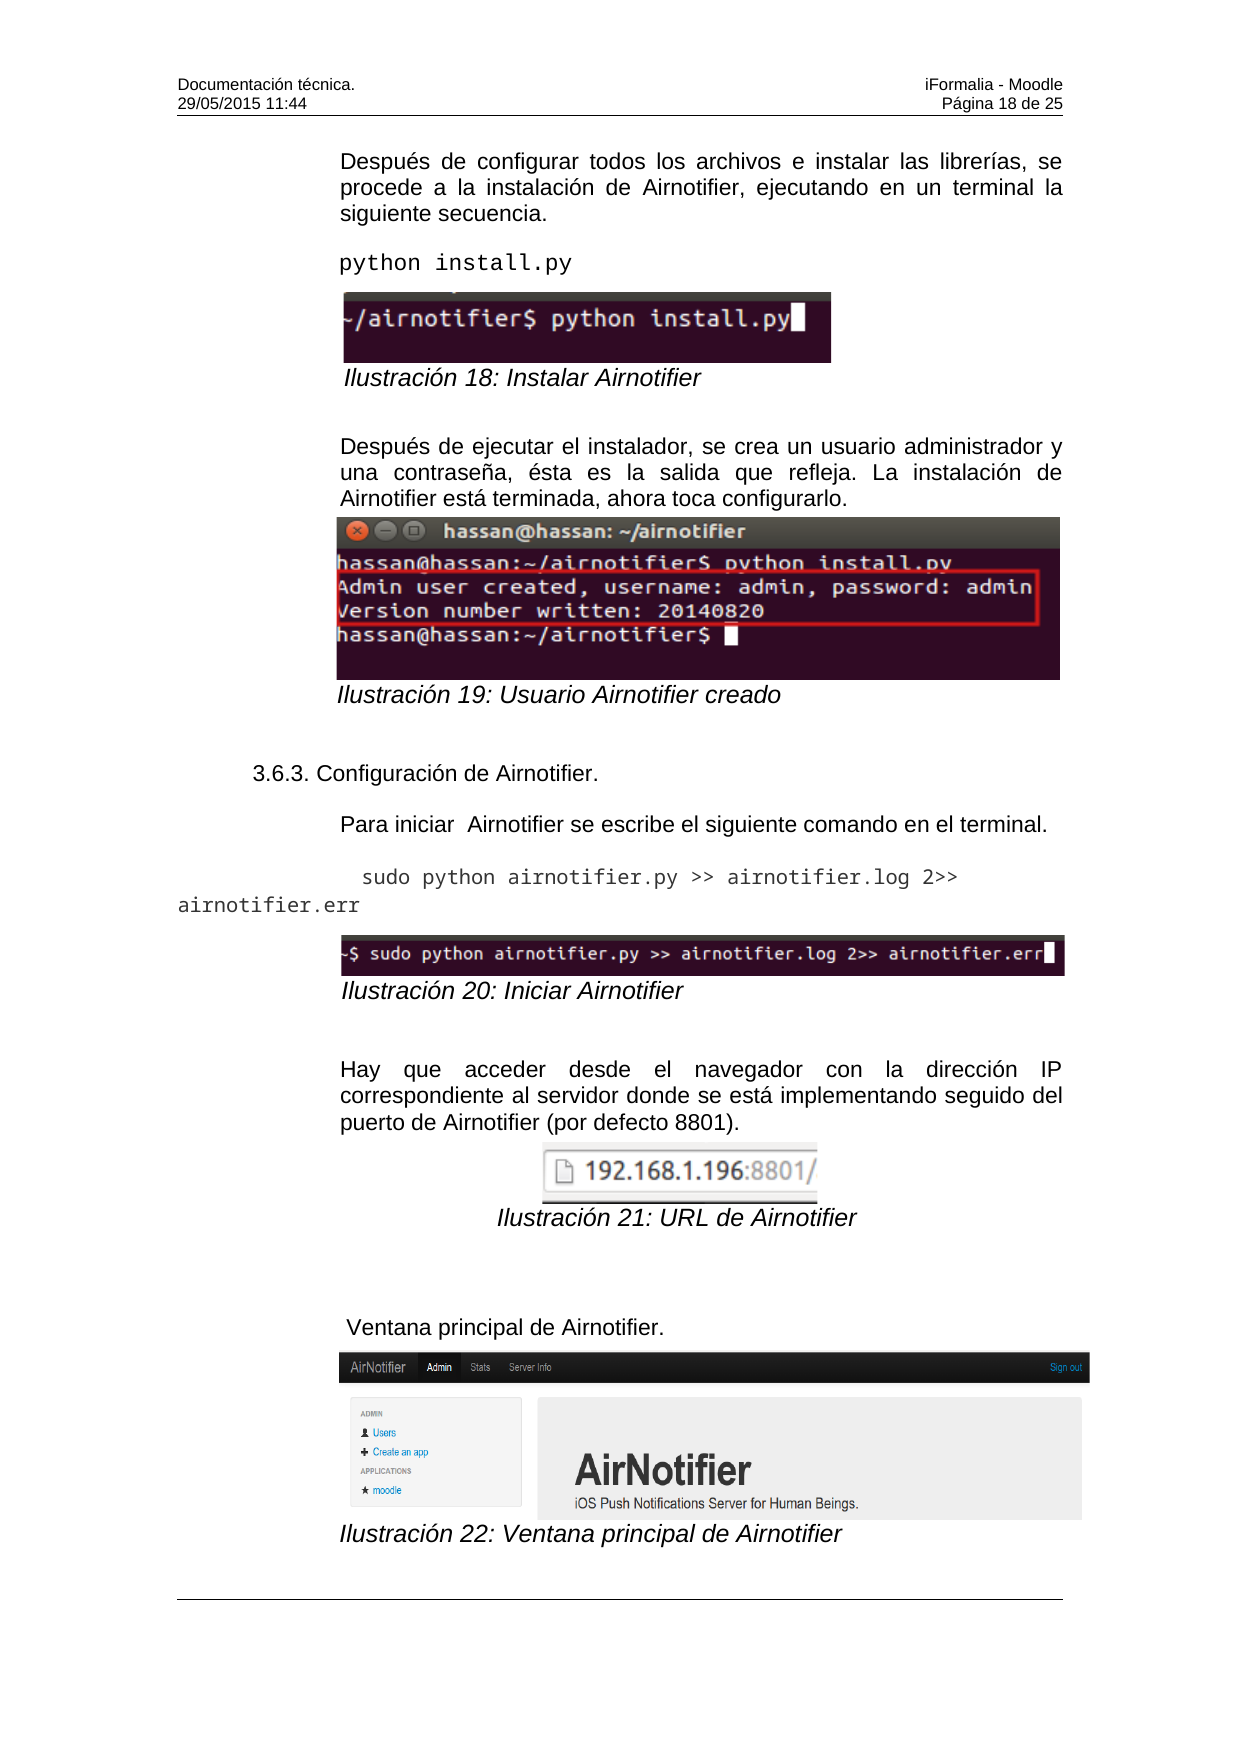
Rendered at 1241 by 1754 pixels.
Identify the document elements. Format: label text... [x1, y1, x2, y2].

text Ilustración 18: Instalar Airnotifier [343, 363, 831, 391]
text Ventana principal de Airnotifier. [340, 1314, 1063, 1340]
text Después de configurar todos los archivos e instalar las librerías, se procede a la instalación de Airnotifier, ejecutando en un terminal la siguiente secuencia. [340, 148, 1063, 227]
text Ilustración 21: URL de Airnotifier [497, 1143, 863, 1232]
text sudo python airnotifier.py >> airnotifier.log 2>> airnotifier.err [177, 863, 1063, 918]
picture [339, 1350, 1090, 1520]
text python install.py [177, 252, 1063, 278]
text Ilustración 22: Ventana principal de Airnotifier [339, 1520, 1090, 1548]
text Después de ejecutar el instalador, se crea un usuario administrador y una contraseña, ésta es la salida que refleja. La instalación de Airnotifier está terminada, ahora toca configurarlo. [340, 433, 1063, 512]
picture [542, 1142, 818, 1204]
text Hay que acceder desde el navegador con la dirección IP correspondiente al servidor donde se está implementando seguido del puerto de Airnotifier (por defecto 8801). [340, 1056, 1063, 1135]
text Para iniciar Airnotifier se escribe el siguiente comando en el terminal. [340, 811, 1063, 838]
picture [343, 292, 832, 363]
text Ilustración 19: Usuario Airnotifier creado [337, 680, 1060, 709]
subtitle Configuración de Airnotifier. [252, 760, 1063, 786]
text Ilustración 20: Iniciar Airnotifier [341, 976, 1064, 1004]
picture [341, 935, 1065, 976]
picture [336, 517, 1060, 680]
